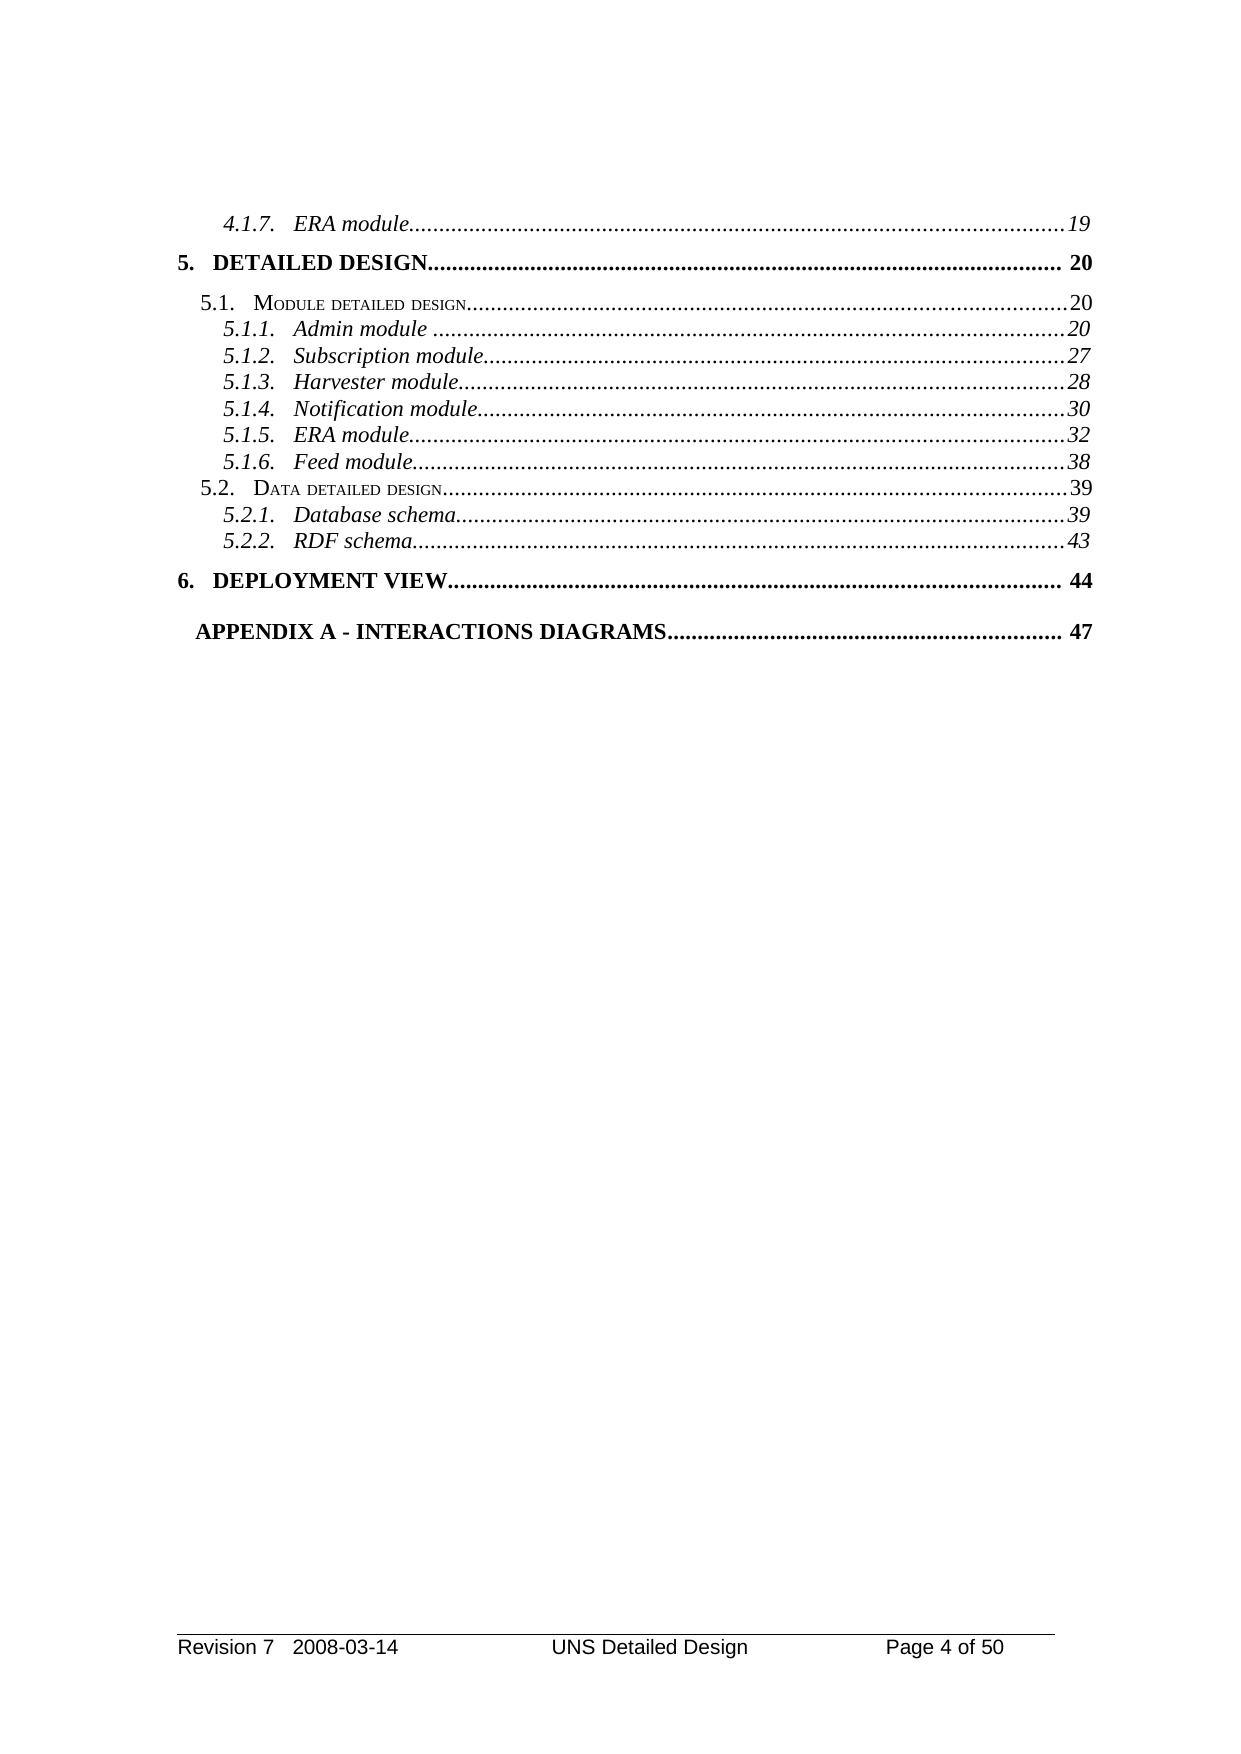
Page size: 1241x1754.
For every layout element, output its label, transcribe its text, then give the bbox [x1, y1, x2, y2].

text 5.1.5. ERA module 32 [223, 421, 1092, 448]
text 5.1.1. Admin module 20 [223, 315, 1092, 341]
text 5. Detailed design 20 [177, 249, 1092, 276]
text 5.2.1. Database schema 39 [223, 501, 1092, 527]
text 5.1. Module detailed design 20 [200, 288, 1092, 315]
text 5.1.6. Feed module 38 [223, 448, 1092, 474]
text 6. Deployment view 44 [177, 566, 1092, 593]
text Appendix A - Interactions diagrams 47 [177, 618, 1092, 644]
text 5.2. Data detailed design 39 [200, 474, 1092, 501]
text 5.1.4. Notification module 30 [223, 394, 1092, 421]
text 5.1.3. Harvester module 28 [223, 368, 1092, 394]
text 5.1.2. Subscription module 27 [223, 341, 1092, 368]
text 4.1.7. ERA module 19 [223, 210, 1092, 237]
text 5.2.2. RDF schema 43 [223, 527, 1092, 554]
